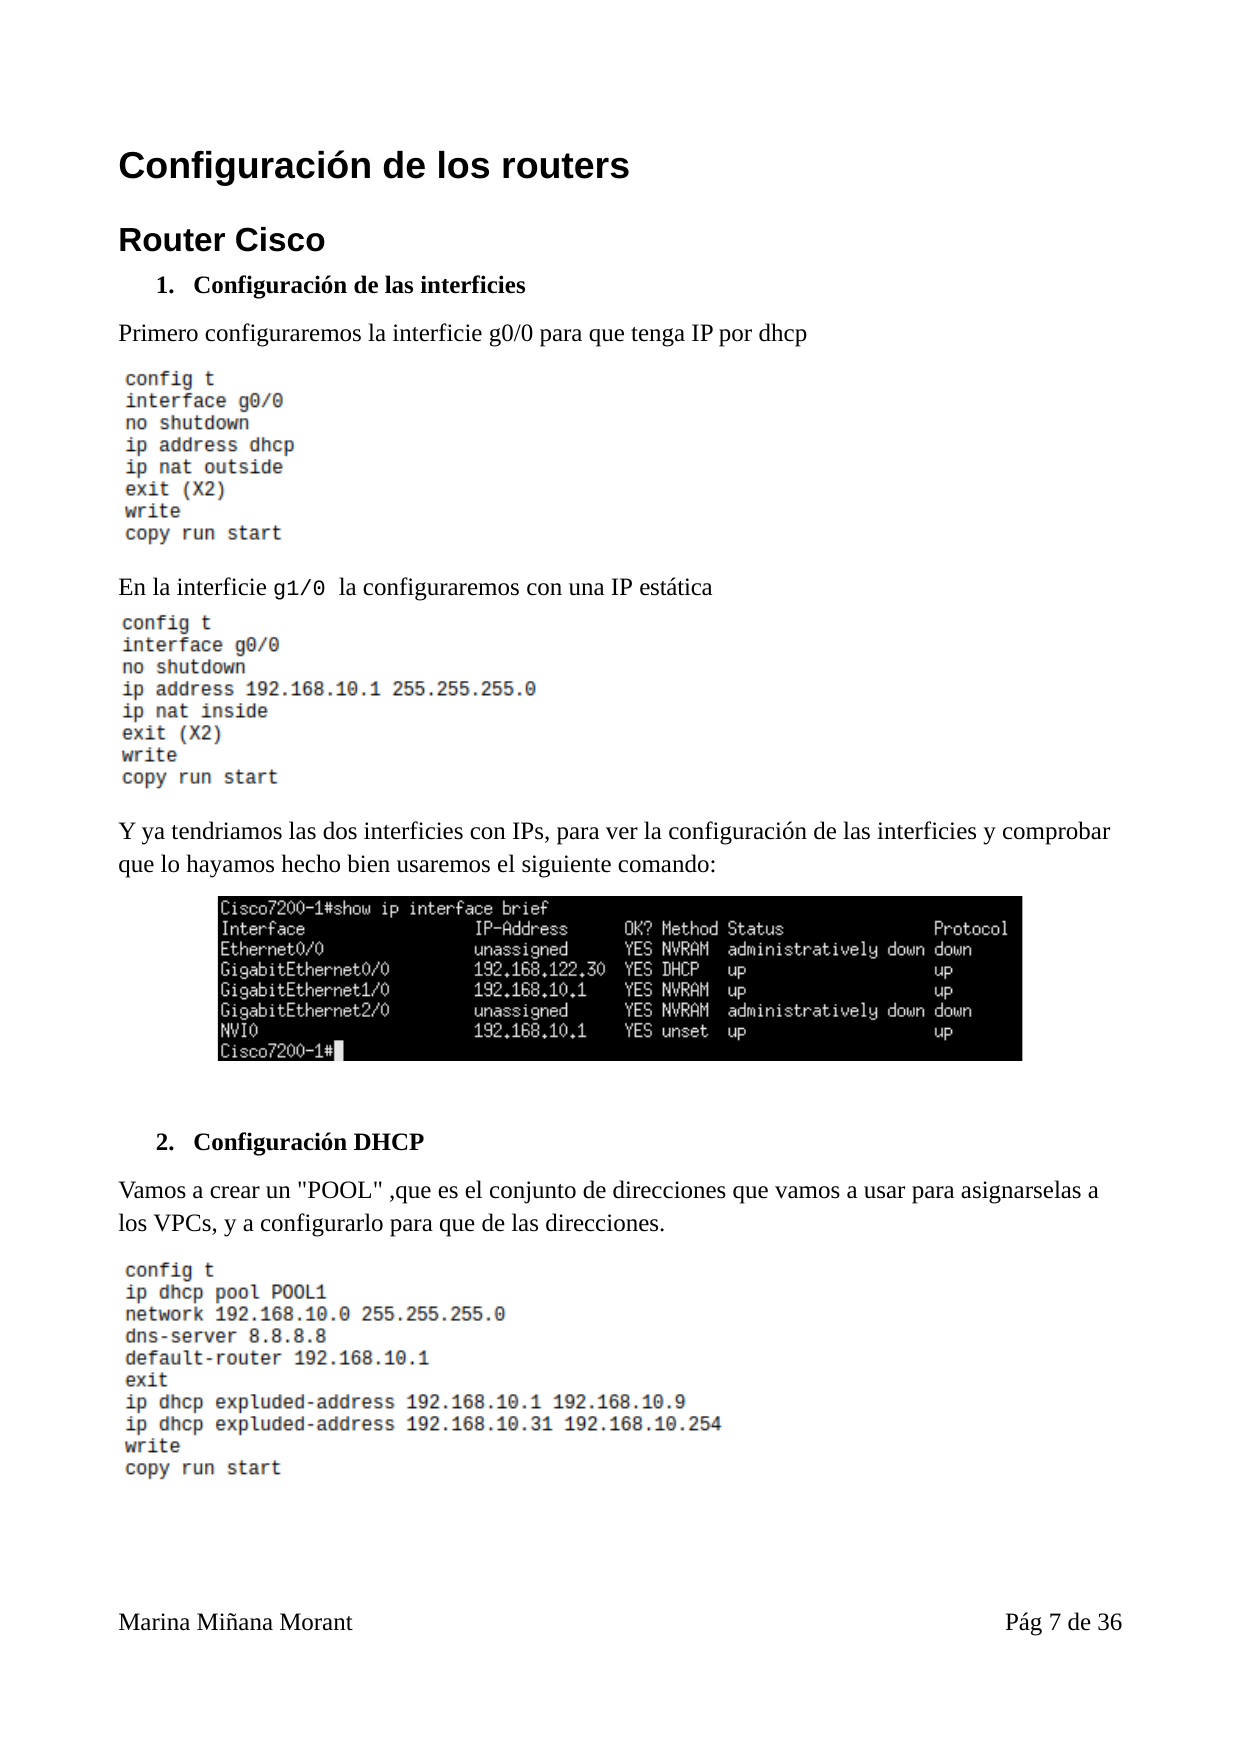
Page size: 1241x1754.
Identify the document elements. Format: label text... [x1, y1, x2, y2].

text Y ya tendriamos las dos interficies con IPs, para ver la configuración de las interficies y comprobar que lo hayamos hecho bien usaremos el siguiente comando: [118, 816, 1122, 878]
text En la interficie g1/0 la configuraremos con una IP estática [118, 572, 1122, 602]
subtitle Router Cisco [118, 219, 1122, 258]
picture [118, 1255, 731, 1484]
picture [118, 606, 545, 798]
text Vamos a crear un "POOL" ,que es el conjunto de direcciones que vamos a usar para asignarselas a los VPCs, y a configurarlo para que de las direcciones. [118, 1175, 1122, 1237]
subtitle Configuración de los routers [118, 143, 1122, 186]
list Configuración DHCP [156, 1127, 1122, 1156]
text Primero configuraremos la interficie g0/0 para que tenga IP por dhcp [118, 318, 1122, 347]
picture [217, 896, 1023, 1061]
list Configuración de las interficies [156, 271, 1122, 299]
picture [118, 365, 308, 554]
